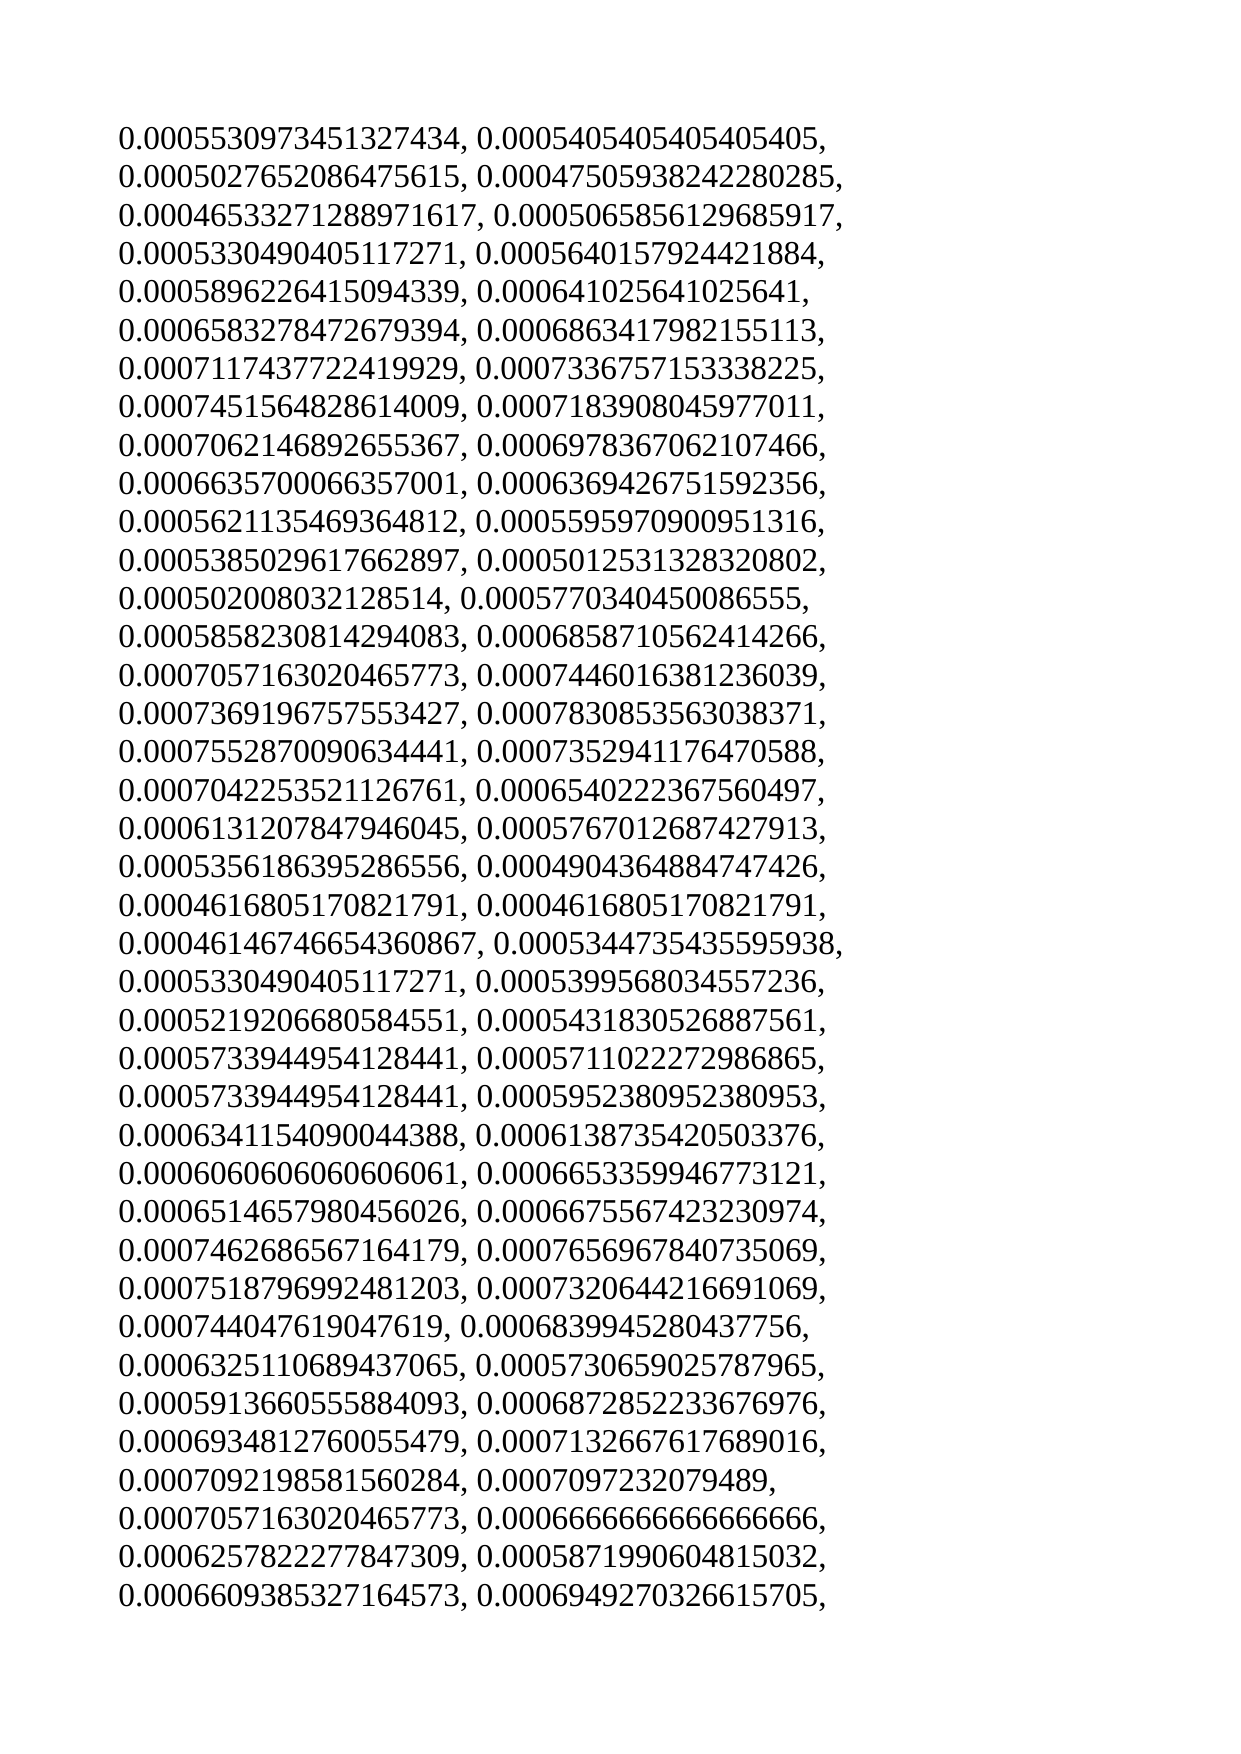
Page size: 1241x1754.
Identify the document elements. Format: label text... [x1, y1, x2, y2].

text 0.0005530973451327434, 0.0005405405405405405, 0.0005027652086475615, 0.00047505938242280285, 0.00046533271288971617, 0.0005065856129685917, 0.0005330490405117271, 0.0005640157924421884, 0.0005896226415094339, 0.000641025641025641, 0.0006583278472679394, 0.0006863417982155113, 0.0007117437722419929, 0.0007336757153338225, 0.0007451564828614009, 0.0007183908045977011, 0.0007062146892655367, 0.0006978367062107466, 0.0006635700066357001, 0.0006369426751592356, 0.0005621135469364812, 0.0005595970900951316, 0.0005385029617662897, 0.0005012531328320802, 0.000502008032128514, 0.0005770340450086555, 0.0005858230814294083, 0.0006858710562414266, 0.0007057163020465773, 0.0007446016381236039, 0.0007369196757553427, 0.0007830853563038371, 0.0007552870090634441, 0.0007352941176470588, 0.0007042253521126761, 0.0006540222367560497, 0.0006131207847946045, 0.0005767012687427913, 0.0005356186395286556, 0.0004904364884747426, 0.0004616805170821791, 0.0004616805170821791, 0.00046146746654360867, 0.0005344735435595938, 0.0005330490405117271, 0.0005399568034557236, 0.0005219206680584551, 0.0005431830526887561, 0.0005733944954128441, 0.0005711022272986865, 0.0005733944954128441, 0.0005952380952380953, 0.0006341154090044388, 0.0006138735420503376, 0.0006060606060606061, 0.0006653359946773121, 0.0006514657980456026, 0.0006675567423230974, 0.0007462686567164179, 0.0007656967840735069, 0.0007518796992481203, 0.0007320644216691069, 0.000744047619047619, 0.0006839945280437756, 0.0006325110689437065, 0.0005730659025787965, 0.0005913660555884093, 0.0006872852233676976, 0.0006934812760055479, 0.0007132667617689016, 0.0007092198581560284, 0.0007097232079489, 0.0007057163020465773, 0.0006666666666666666, 0.0006257822277847309, 0.0005871990604815032, 0.0006609385327164573, 0.0006949270326615705, [118, 118, 1122, 1613]
